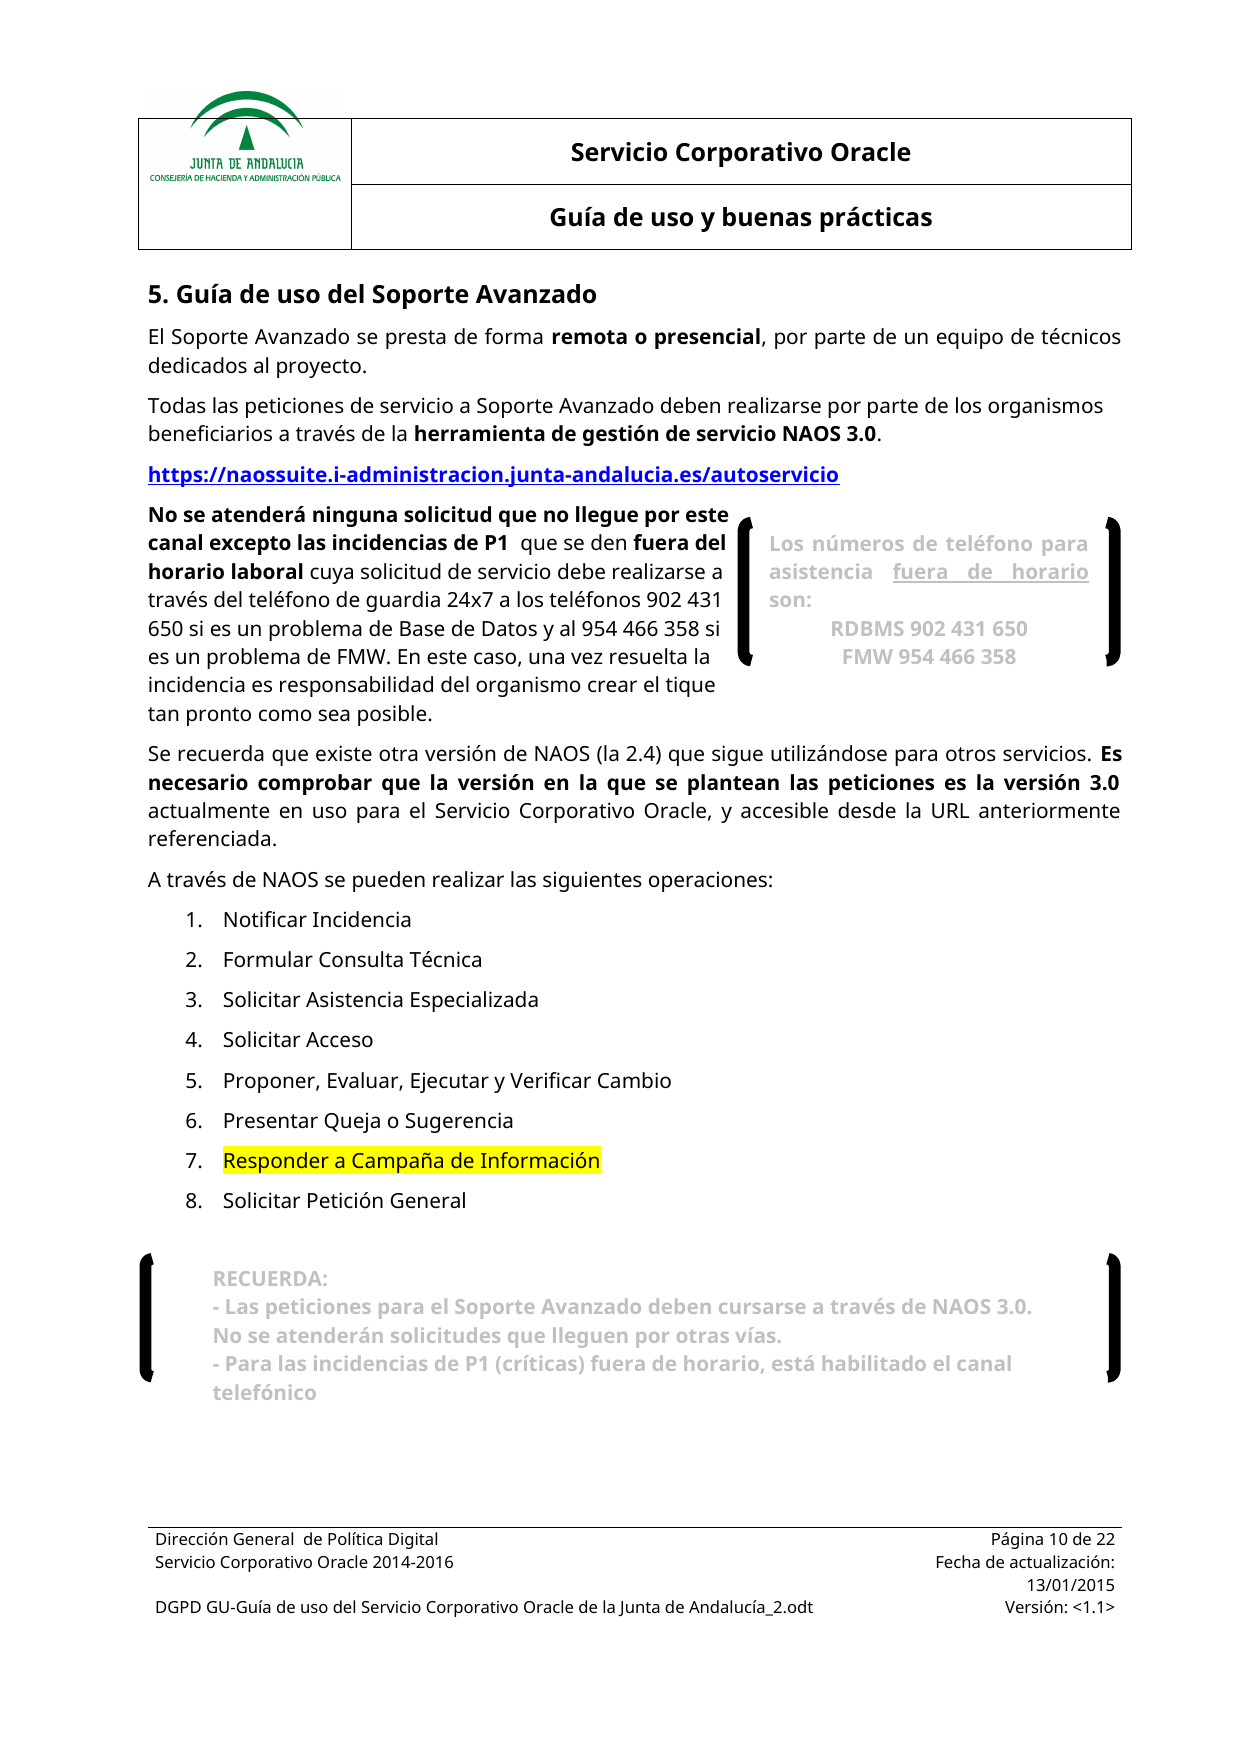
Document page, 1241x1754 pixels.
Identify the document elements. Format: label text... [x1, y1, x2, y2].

list Presentar Queja o Sugerencia [185, 1106, 1122, 1134]
list Proponer, Evaluar, Ejecutar y Verificar Cambio [185, 1066, 1122, 1094]
text No se atenderá ninguna solicitud que no llegue por este canal excepto las incidencias de P1 que se den fuera del horario laboral cuya solicitud de servicio debe realizarse a través del teléfono de guardia 24x7 a los teléfonos 902 431 650 si es un problema de Base de Datos y al 954 466 358 si es un problema de FMW. En este caso, una vez resuelta la incidencia es responsabilidad del organismo crear el tique tan pronto como sea posible. [148, 500, 1122, 727]
list Responder a Campaña de Información [185, 1146, 1122, 1174]
list Notificar Incidencia [185, 905, 1122, 933]
subtitle Guía de uso del Soporte Avanzado [148, 277, 1122, 311]
text Se recuerda que existe otra versión de NAOS (la 2.4) que sigue utilizándose para otros servicios. Es necesario comprobar que la versión en la que se plantean las peticiones es la versión 3.0 actualmente en uso para el Servicio Corporativo Oracle, y accesible desde la URL anteriormente referenciada. [148, 739, 1122, 853]
list Solicitar Acceso [185, 1026, 1122, 1054]
picture [149, 89, 342, 118]
text Todas las peticiones de servicio a Soporte Avanzado deben realizarse por parte de los organismos beneficiarios a través de la herramienta de gestión de servicio NAOS 3.0. [148, 391, 1122, 448]
text https://naossuite.i-administracion.junta-andalucia.es/autoservicio [148, 460, 1122, 488]
text A través de NAOS se pueden realizar las siguientes operaciones: [148, 865, 1122, 893]
picture [149, 119, 342, 182]
text El Soporte Avanzado se presta de forma remota o presencial, por parte de un equipo de técnicos dedicados al proyecto. [148, 322, 1122, 379]
list Solicitar Petición General [185, 1186, 1122, 1215]
list Formular Consulta Técnica [185, 945, 1122, 973]
list Solicitar Asistencia Especializada [185, 985, 1122, 1014]
